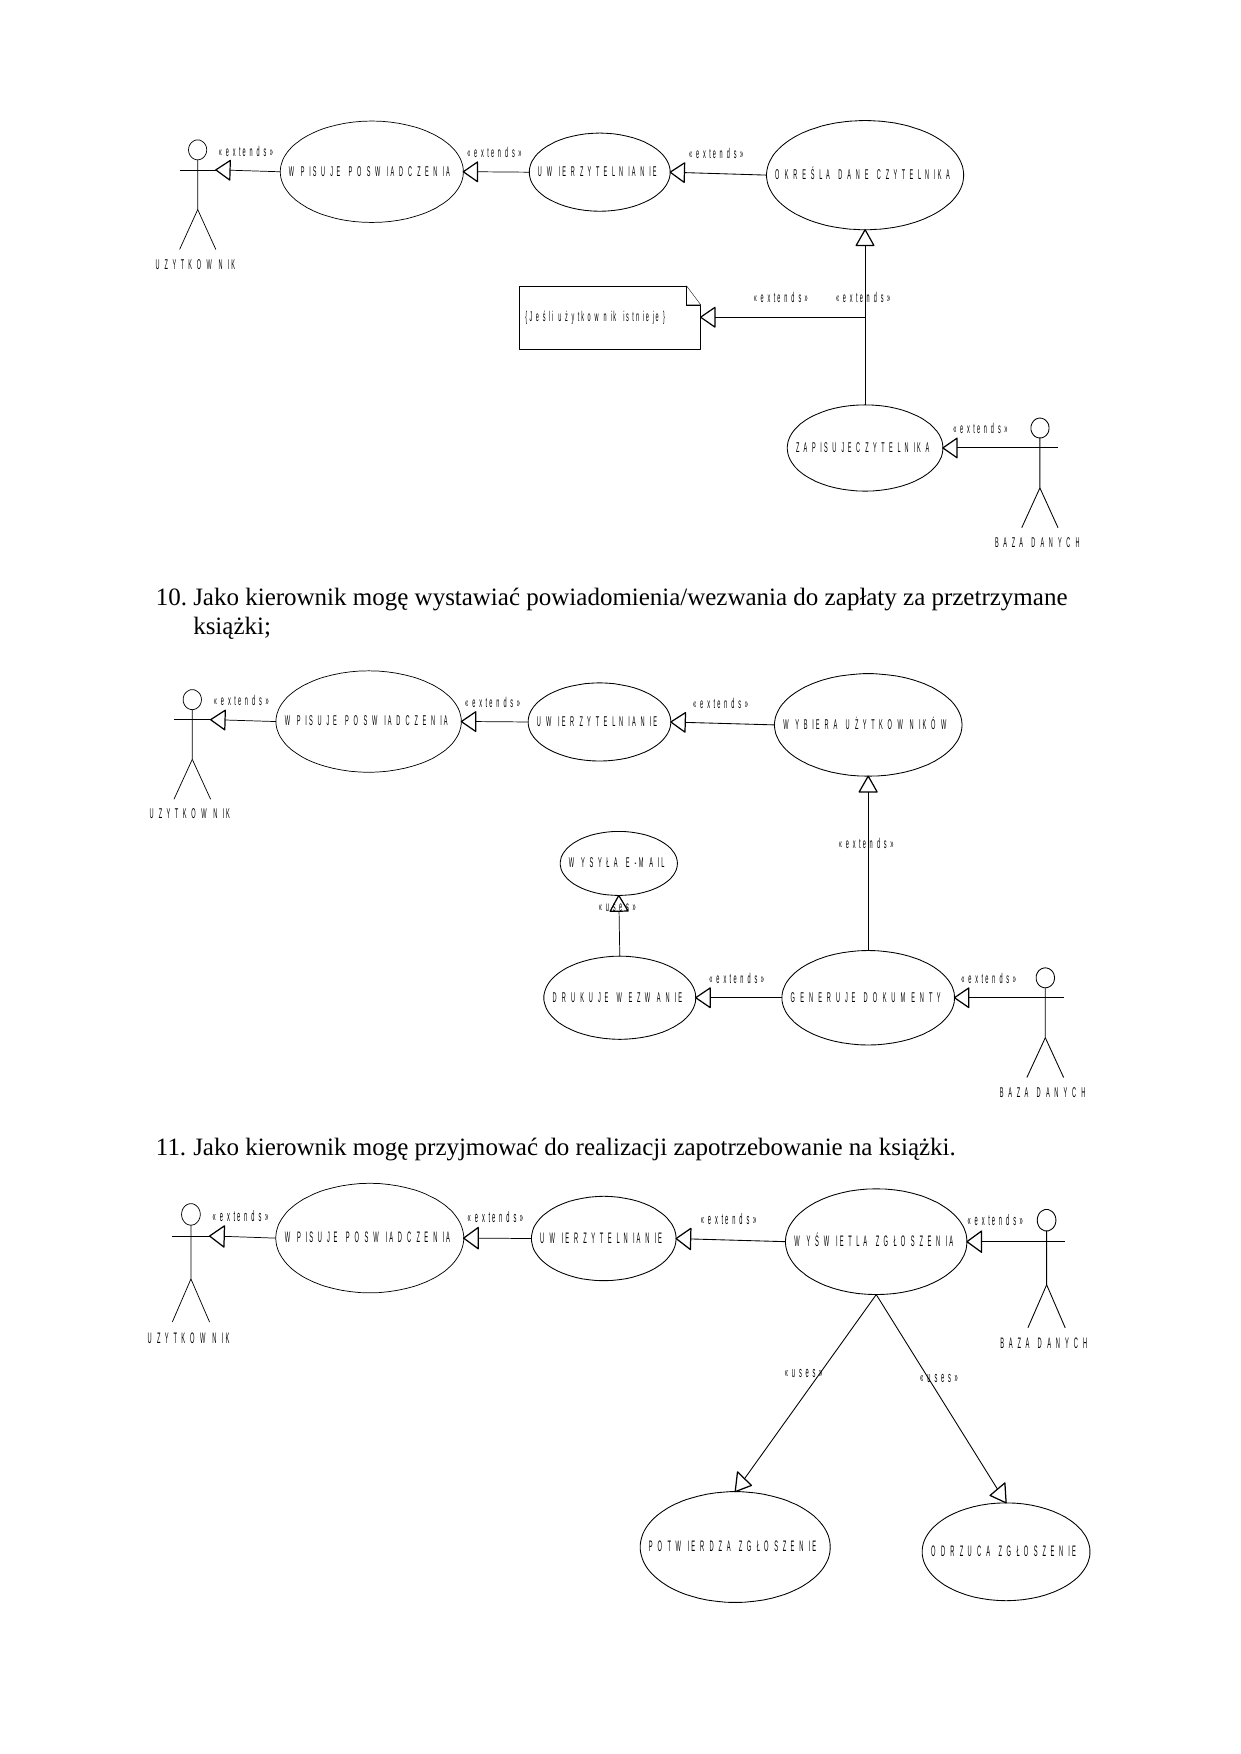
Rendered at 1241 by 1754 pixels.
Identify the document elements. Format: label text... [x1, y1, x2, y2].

list Jako kierownik mogę wystawiać powiadomienia/wezwania do zapłaty za przetrzymane książki; [156, 582, 1122, 640]
list Jako kierownik mogę przyjmować do realizacji zapotrzebowanie na książki. [156, 1132, 1122, 1161]
